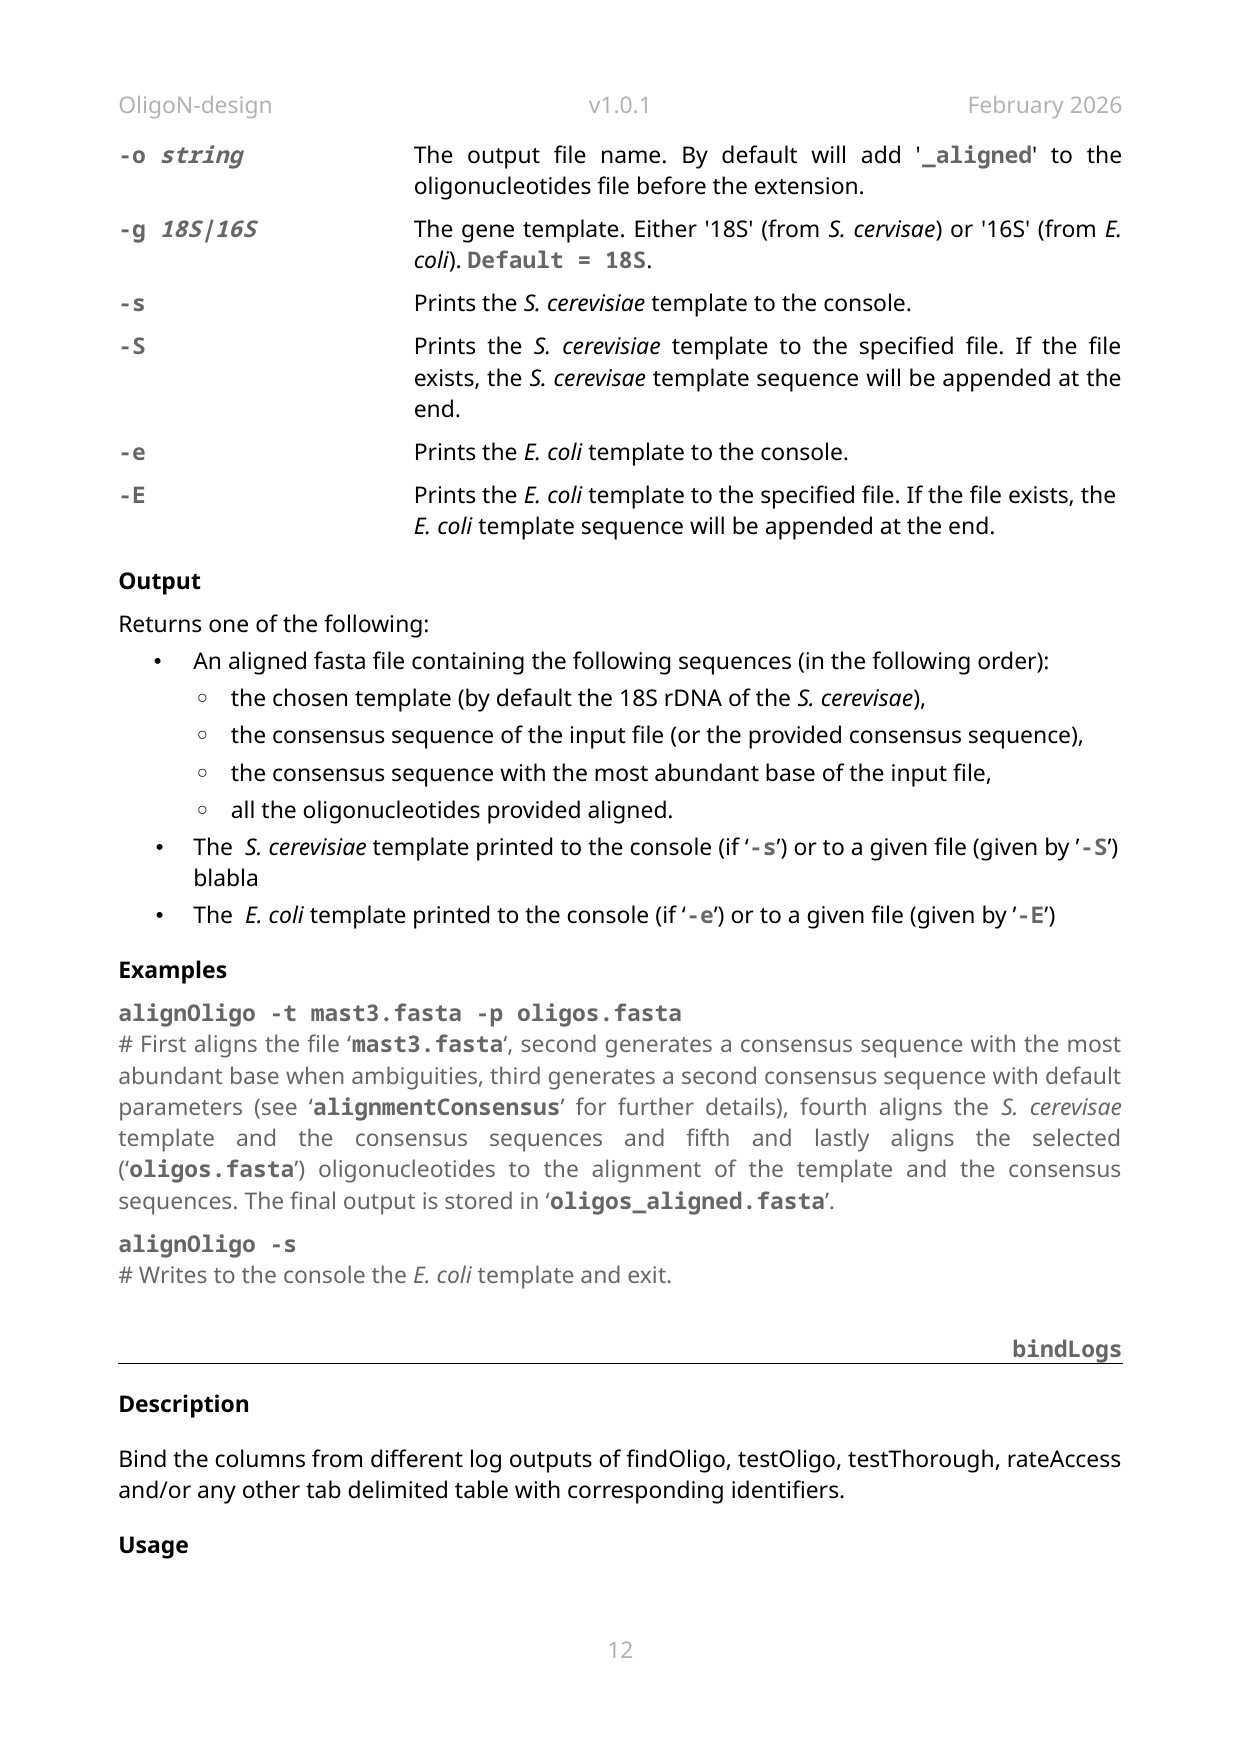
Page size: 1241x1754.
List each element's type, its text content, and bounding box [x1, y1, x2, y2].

text Output [118, 565, 1122, 596]
text -S Prints the S. cerevisiae template to the specified file. If the file exists, the S. cerevisae template sequence will be appended at the end. [118, 330, 1122, 424]
list the consensus sequence of the input file (or the provided consensus sequence), [193, 719, 1122, 751]
list An aligned fasta file containing the following sequences (in the following order): [153, 645, 1122, 676]
text -e Prints the E. coli template to the console. [118, 436, 1122, 467]
list The S. cerevisiae template printed to the console (if ‘-s’) or to a given file (given by ’-S’) blabla [156, 831, 1122, 893]
text bindLogs [118, 1333, 1122, 1363]
list the chosen template (by default the 18S rDNA of the S. cerevisae), [193, 682, 1122, 713]
text Bind the columns from different log outputs of findOligo, testOligo, testThorough, rateAccess and/or any other tab delimited table with corresponding identifiers. [118, 1443, 1122, 1505]
text -g 18S|16S The gene template. Either '18S' (from S. cervisae) or '16S' (from E. coli). Default = 18S. [118, 213, 1122, 275]
text Returns one of the following: [118, 608, 1122, 639]
text Examples [118, 954, 1122, 985]
text Description [118, 1388, 1122, 1419]
list the consensus sequence with the most abundant base of the input file, [193, 757, 1122, 788]
text -E Prints the E. coli template to the specified file. If the file exists, the E. coli template sequence will be appended at the end. [118, 479, 1122, 541]
text Usage [118, 1529, 1122, 1560]
text # Writes to the console the E. coli template and exit. [118, 1259, 1122, 1290]
text -o string The output file name. By default will add '_aligned' to the oligonucleotides file before the extension. [118, 139, 1122, 201]
text alignOligo -s [118, 1228, 1122, 1259]
list all the oligonucleotides provided aligned. [193, 794, 1122, 825]
text alignOligo -t mast3.fasta -p oligos.fasta [118, 997, 1122, 1028]
text # First aligns the file ‘mast3.fasta‘, second generates a consensus sequence with the most abundant base when ambiguities, third generates a second consensus sequence with default parameters (see ‘alignmentConsensus’ for further details), fourth aligns the S. cerevisae template and the consensus sequences and fifth and lastly aligns the selected (‘oligos.fasta’) oligonucleotides to the alignment of the template and the consensus sequences. The final output is stored in ‘oligos_aligned.fasta’. [118, 1028, 1122, 1216]
list The E. coli template printed to the console (if ‘-e’) or to a given file (given by ’-E’) [156, 899, 1122, 931]
text -s Prints the S. cerevisiae template to the console. [118, 287, 1122, 318]
